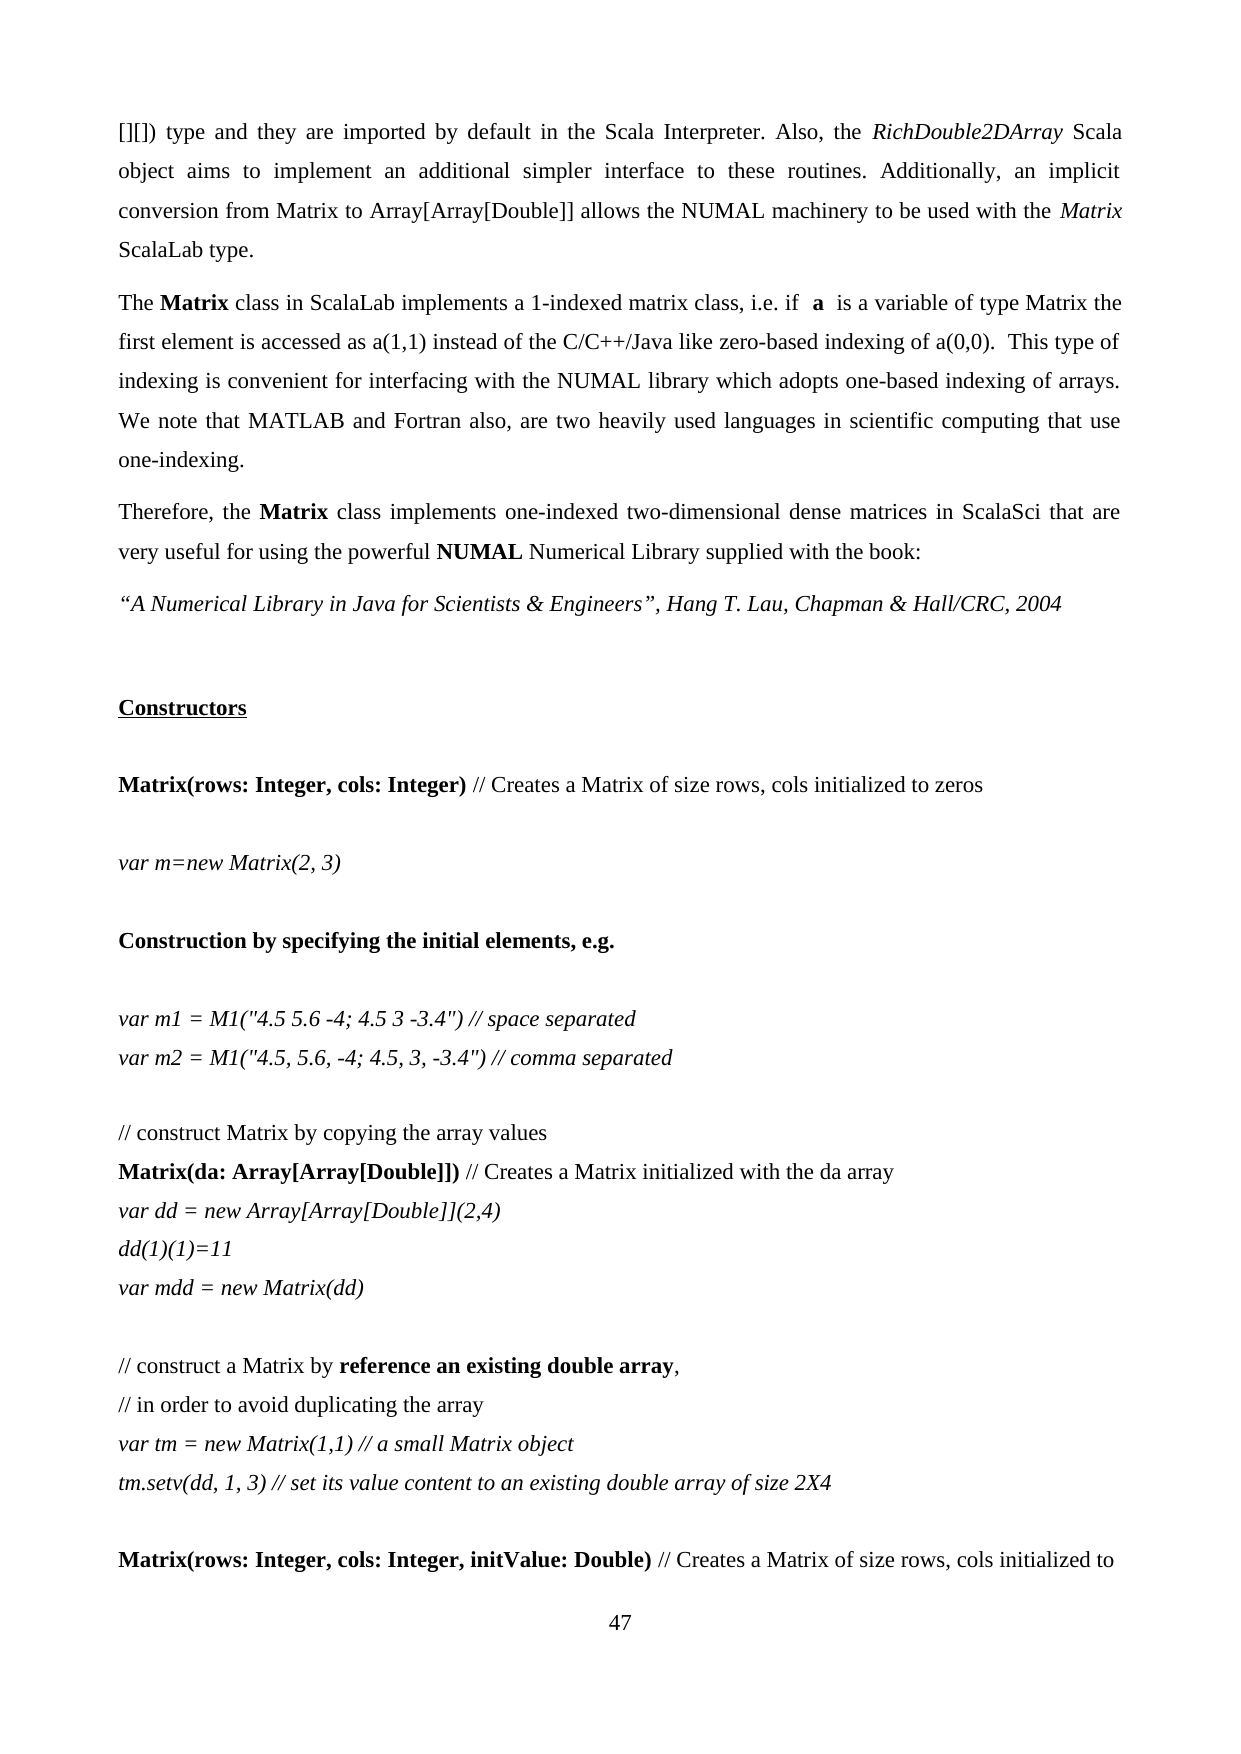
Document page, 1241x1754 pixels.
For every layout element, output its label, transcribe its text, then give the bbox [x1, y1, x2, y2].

text “A Numerical Library in Java for Scientists & Engineers”, Hang T. Lau, Chapman & Hall/CRC, 2004 [118, 590, 1122, 616]
text var m=new Matrix(2, 3) [118, 849, 1122, 876]
text Matrix(rows: Integer, cols: Integer, initValue: Double) // Creates a Matrix of size rows, cols initialized to [118, 1546, 1122, 1573]
text var m2 = M1("4.5, 5.6, -4; 4.5, 3, -3.4") // comma separated [118, 1043, 1122, 1070]
text Construction by specifying the initial elements, e.g. [118, 927, 1122, 953]
text // construct Matrix by copying the array values [118, 1119, 1122, 1145]
text // in order to avoid duplicating the array [118, 1391, 1122, 1417]
text var tm = new Matrix(1,1) // a small Matrix object [118, 1430, 1122, 1456]
text dd(1)(1)=11 [118, 1236, 1122, 1262]
text var dd = new Array[Array[Double]](2,4) [118, 1197, 1122, 1223]
text // construct a Matrix by reference an existing double array, [118, 1352, 1122, 1378]
text The Matrix class in ScalaLab implements a 1-indexed matrix class, i.e. if a is a variable of type Matrix the first element is accessed as a(1,1) instead of the C/C++/Java like zero-based indexing of a(0,0). This type of indexing is convenient for interfacing with the NUMAL library which adopts one-based indexing of arrays. We note that MATLAB and Fortran also, are two heavily used languages in scientific computing that use one-indexing. [118, 288, 1122, 473]
text Constructors [118, 694, 1122, 720]
text Matrix(da: Array[Array[Double]]) // Creates a Matrix initialized with the da array [118, 1158, 1122, 1184]
text Matrix(rows: Integer, cols: Integer) // Creates a Matrix of size rows, cols initialized to zeros [118, 772, 1122, 798]
text var mdd = new Matrix(dd) [118, 1274, 1122, 1301]
text var m1 = M1("4.5 5.6 -4; 4.5 3 -3.4") // space separated [118, 1005, 1122, 1031]
text Therefore, the Matrix class implements one-indexed two-dimensional dense matrices in ScalaSci that are very useful for using the powerful NUMAL Numerical Library supplied with the book: [118, 498, 1122, 564]
text tm.setv(dd, 1, 3) // set its value content to an existing double array of size 2X4 [118, 1469, 1122, 1495]
text [][]) type and they are imported by default in the Scala Interpreter. Also, the RichDouble2DArray Scala object aims to implement an additional simpler interface to these routines. Additionally, an implicit conversion from Matrix to Array[Array[Double]] allows the NUMAL machinery to be used with the Matrix ScalaLab type. [118, 118, 1122, 263]
